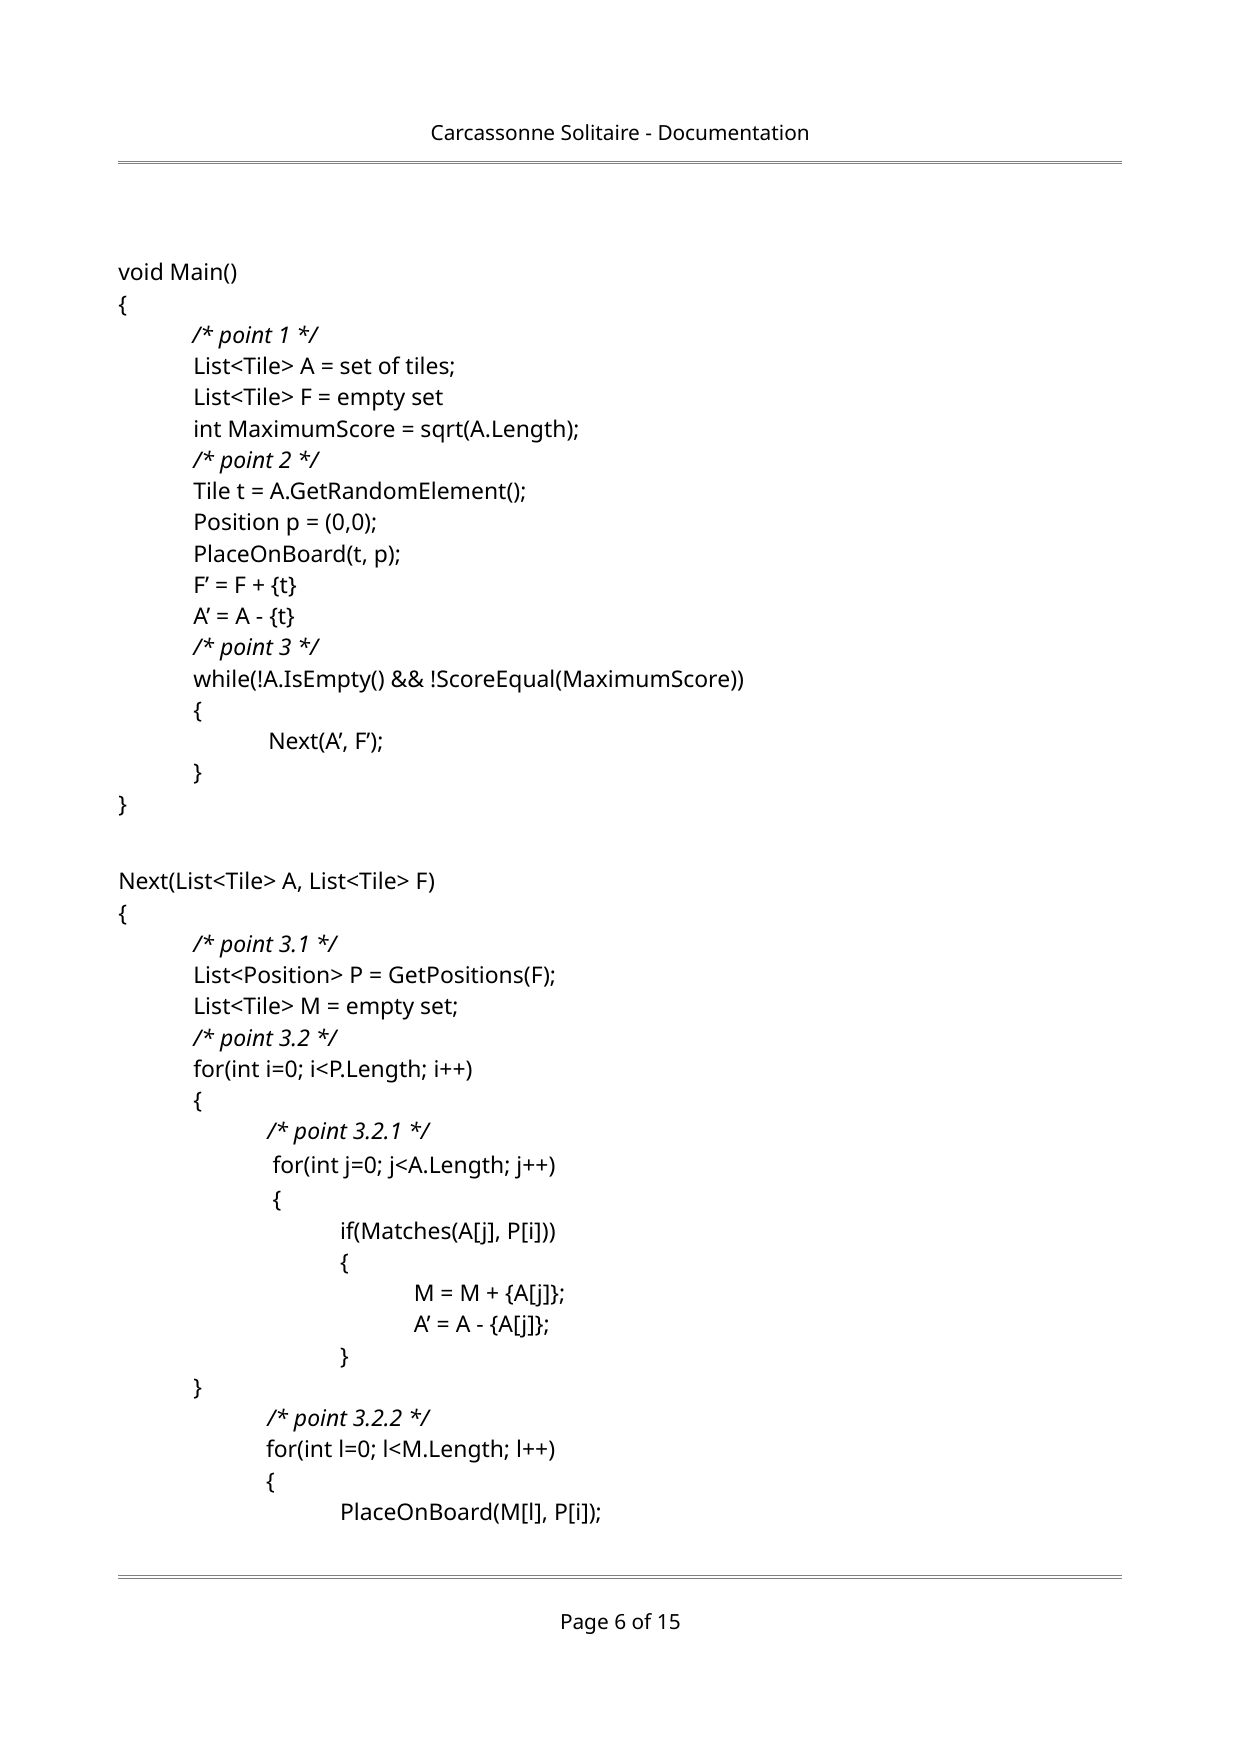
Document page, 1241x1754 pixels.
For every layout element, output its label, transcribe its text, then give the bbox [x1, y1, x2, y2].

text if(Matches(A[j], P[i])) [118, 1215, 1122, 1246]
text { [118, 1084, 1122, 1115]
text List<Tile> M = empty set; [118, 990, 1122, 1022]
text /* point 3.2 */ [118, 1022, 1122, 1053]
text { [118, 287, 1122, 319]
text /* point 3.2.2 */ [193, 1402, 1122, 1433]
text int MaximumScore = sqrt(A.Length); [118, 412, 1122, 444]
text F’ = F + {t} [118, 569, 1122, 600]
text List<Tile> F = empty set [118, 381, 1122, 412]
text { [118, 694, 1122, 725]
text { [118, 1465, 1122, 1496]
text /* point 3 */ [118, 631, 1122, 662]
text Position p = (0,0); [118, 506, 1122, 537]
text /* point 3.2.1 */ [193, 1115, 1122, 1147]
text } [118, 1340, 1122, 1371]
text for(int j=0; j<A.Length; j++) [118, 1147, 1122, 1181]
text List<Tile> A = set of tiles; [118, 350, 1122, 381]
text /* point 1 */ [118, 319, 1122, 350]
text Tile t = A.GetRandomElement(); [118, 475, 1122, 506]
text M = M + {A[j]}; [118, 1277, 1122, 1308]
text /* point 3.1 */ [118, 928, 1122, 959]
text Next(List<Tile> A, List<Tile> F) [118, 865, 1122, 897]
text } [118, 1371, 1122, 1402]
text A’ = A - {A[j]}; [118, 1308, 1122, 1340]
text Next(A’, F’); [193, 725, 1122, 756]
text while(!A.IsEmpty() && !ScoreEqual(MaximumScore)) [118, 662, 1122, 694]
text PlaceOnBoard(t, p); [118, 537, 1122, 569]
text { [118, 1246, 1122, 1277]
text for(int i=0; i<P.Length; i++) [118, 1053, 1122, 1084]
text { [118, 897, 1122, 928]
text } [118, 787, 1122, 819]
text List<Position> P = GetPositions(F); [118, 959, 1122, 990]
text for(int l=0; l<M.Length; l++) [118, 1433, 1122, 1465]
text { [118, 1181, 1122, 1215]
text void Main() [118, 256, 1122, 287]
text /* point 2 */ [118, 444, 1122, 475]
text PlaceOnBoard(M[l], P[i]); [118, 1496, 1122, 1527]
text } [193, 756, 1122, 787]
text A’ = A - {t} [118, 600, 1122, 631]
